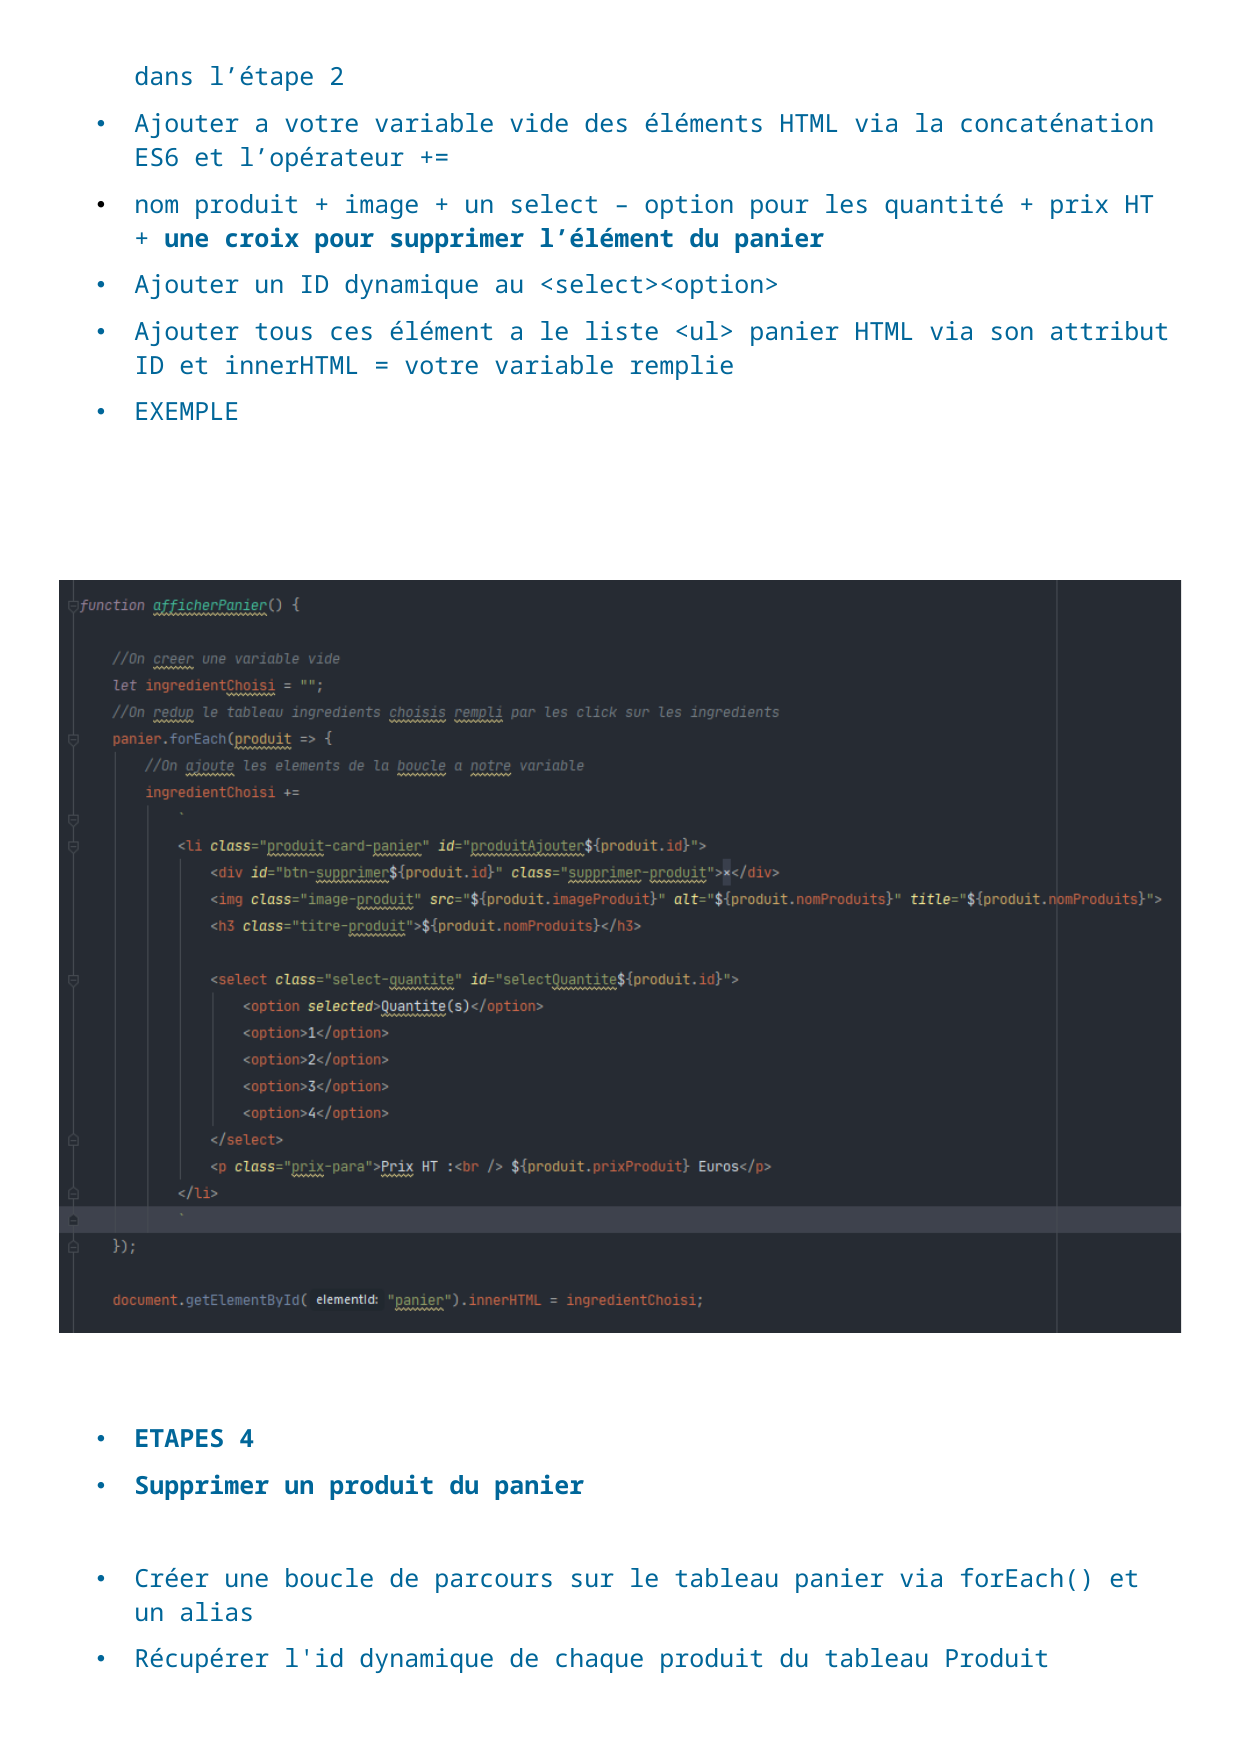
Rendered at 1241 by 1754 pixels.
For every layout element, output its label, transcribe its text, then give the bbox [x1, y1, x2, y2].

list Récupérer l'id dynamique de chaque produit du tableau Produit [97, 1641, 1181, 1675]
list Ajouter a votre variable vide des éléments HTML via la concaténation ES6 et l’opérateur += [97, 106, 1181, 174]
list nom produit + image + un select – option pour les quantité + prix HT + une croix pour supprimer l’élément du panier [97, 186, 1181, 254]
list Ajouter un ID dynamique au <select><option> [97, 267, 1181, 301]
list Supprimer un produit du panier [97, 1467, 1181, 1501]
list EXEMPLE [97, 394, 1181, 428]
list Créer une boucle de parcours sur le tableau panier via forEach() et un alias [97, 1560, 1181, 1628]
list ETAPES 4 [97, 1421, 1181, 1455]
list dans l’étape 2 [97, 59, 1181, 93]
list Ajouter tous ces élément a le liste <ul> panier HTML via son attribut ID et innerHTML = votre variable remplie [97, 313, 1181, 382]
